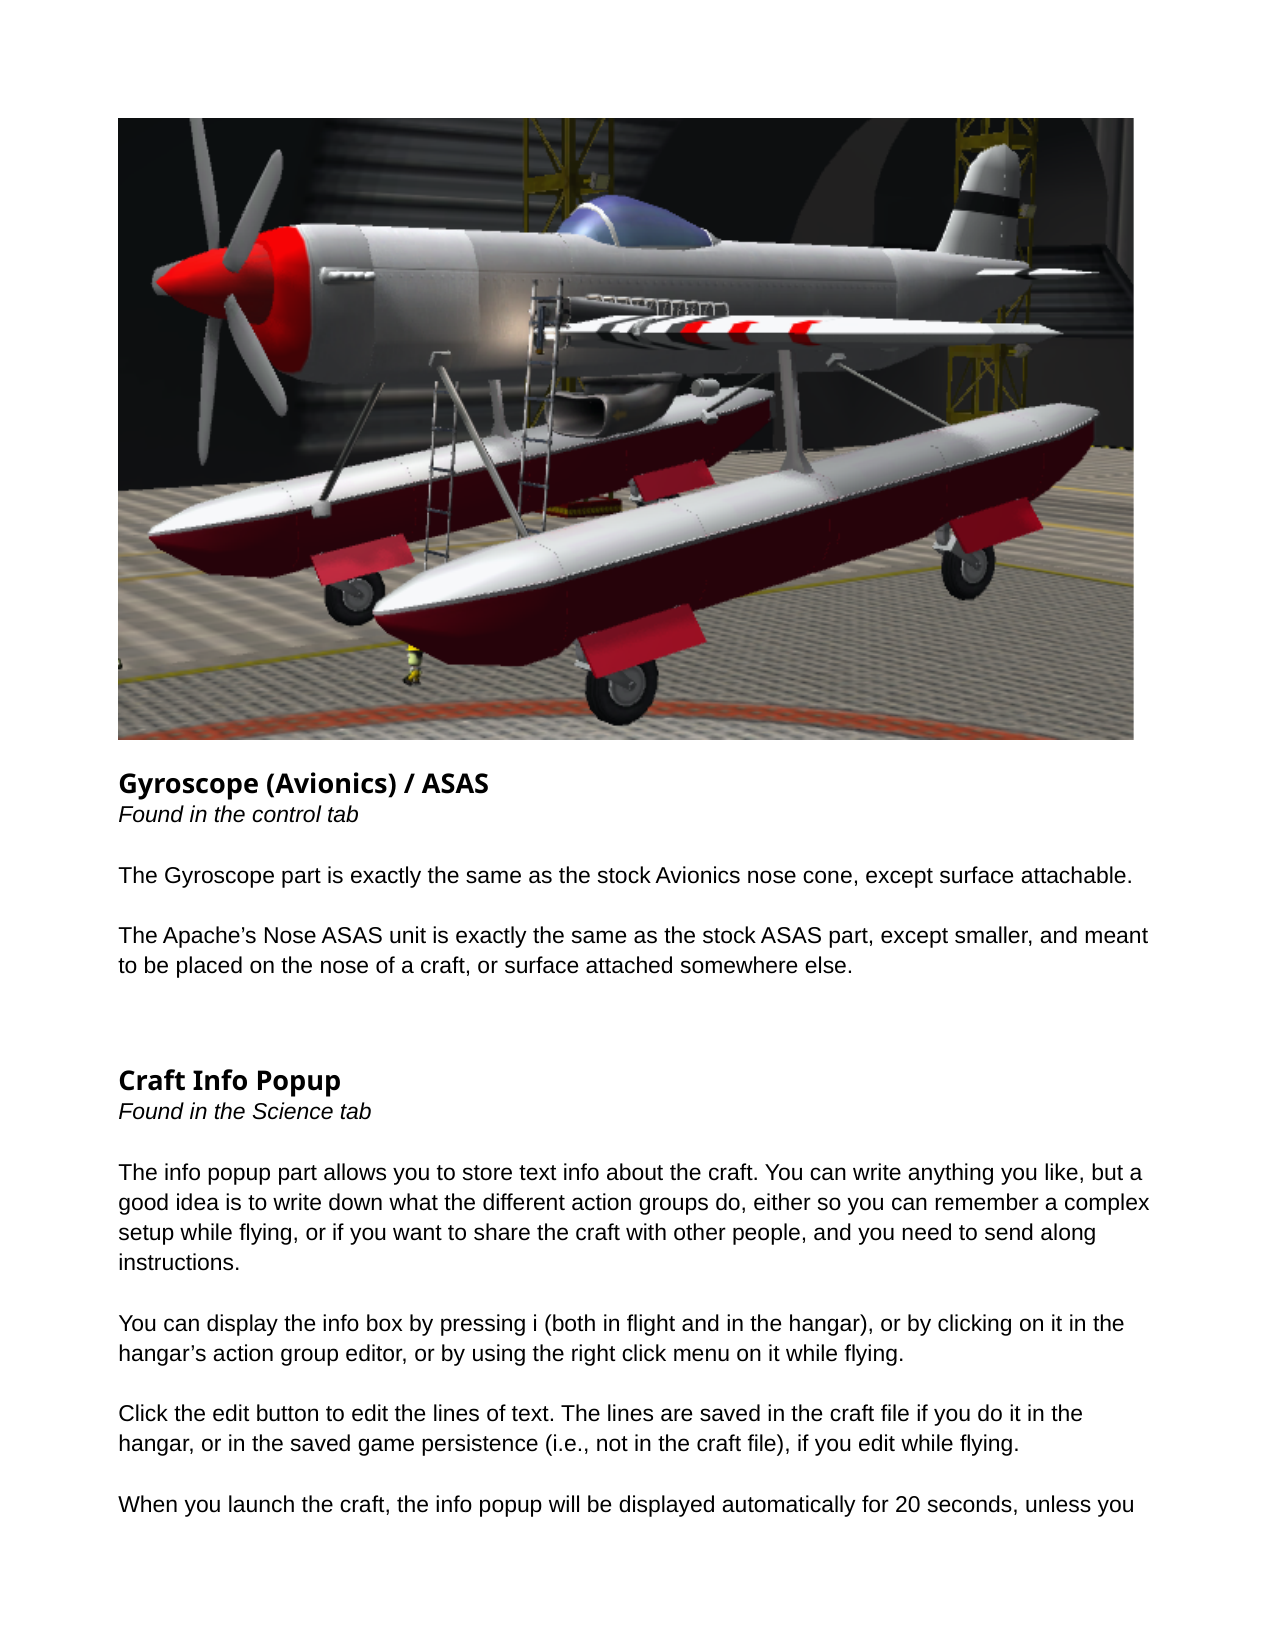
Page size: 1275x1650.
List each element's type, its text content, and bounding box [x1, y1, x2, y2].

text The Gyroscope part is exactly the same as the stock Avionics nose cone, except surface attachable. [118, 862, 1157, 888]
subtitle Gyroscope (Avionics) / ASAS [118, 764, 1157, 801]
text Found in the control tab [118, 801, 1157, 828]
picture [118, 118, 1134, 740]
text The Apache’s Nose ASAS unit is exactly the same as the stock ASAS part, except smaller, and meant to be placed on the nose of a craft, or surface attached somewhere else. [118, 922, 1157, 979]
subtitle Craft Info Popup [118, 1061, 1157, 1098]
text When you launch the craft, the info popup will be displayed automatically for 20 seconds, unless you [118, 1491, 1157, 1517]
text Click the edit button to edit the lines of text. The lines are saved in the craft file if you do it in the hangar, or in the saved game persistence (i.e., not in the craft file), if you edit while flying. [118, 1400, 1157, 1457]
text You can display the info box by pressing i (both in flight and in the hangar), or by clicking on it in the hangar’s action group editor, or by using the right click menu on it while flying. [118, 1309, 1157, 1366]
text The info popup part allows you to store text info about the craft. You can write anything you like, but a good idea is to write down what the different action groups do, either so you can remember a complex setup while flying, or if you want to share the craft with other people, and you need to send along instructions. [118, 1158, 1157, 1276]
text Found in the Science tab [118, 1098, 1157, 1124]
